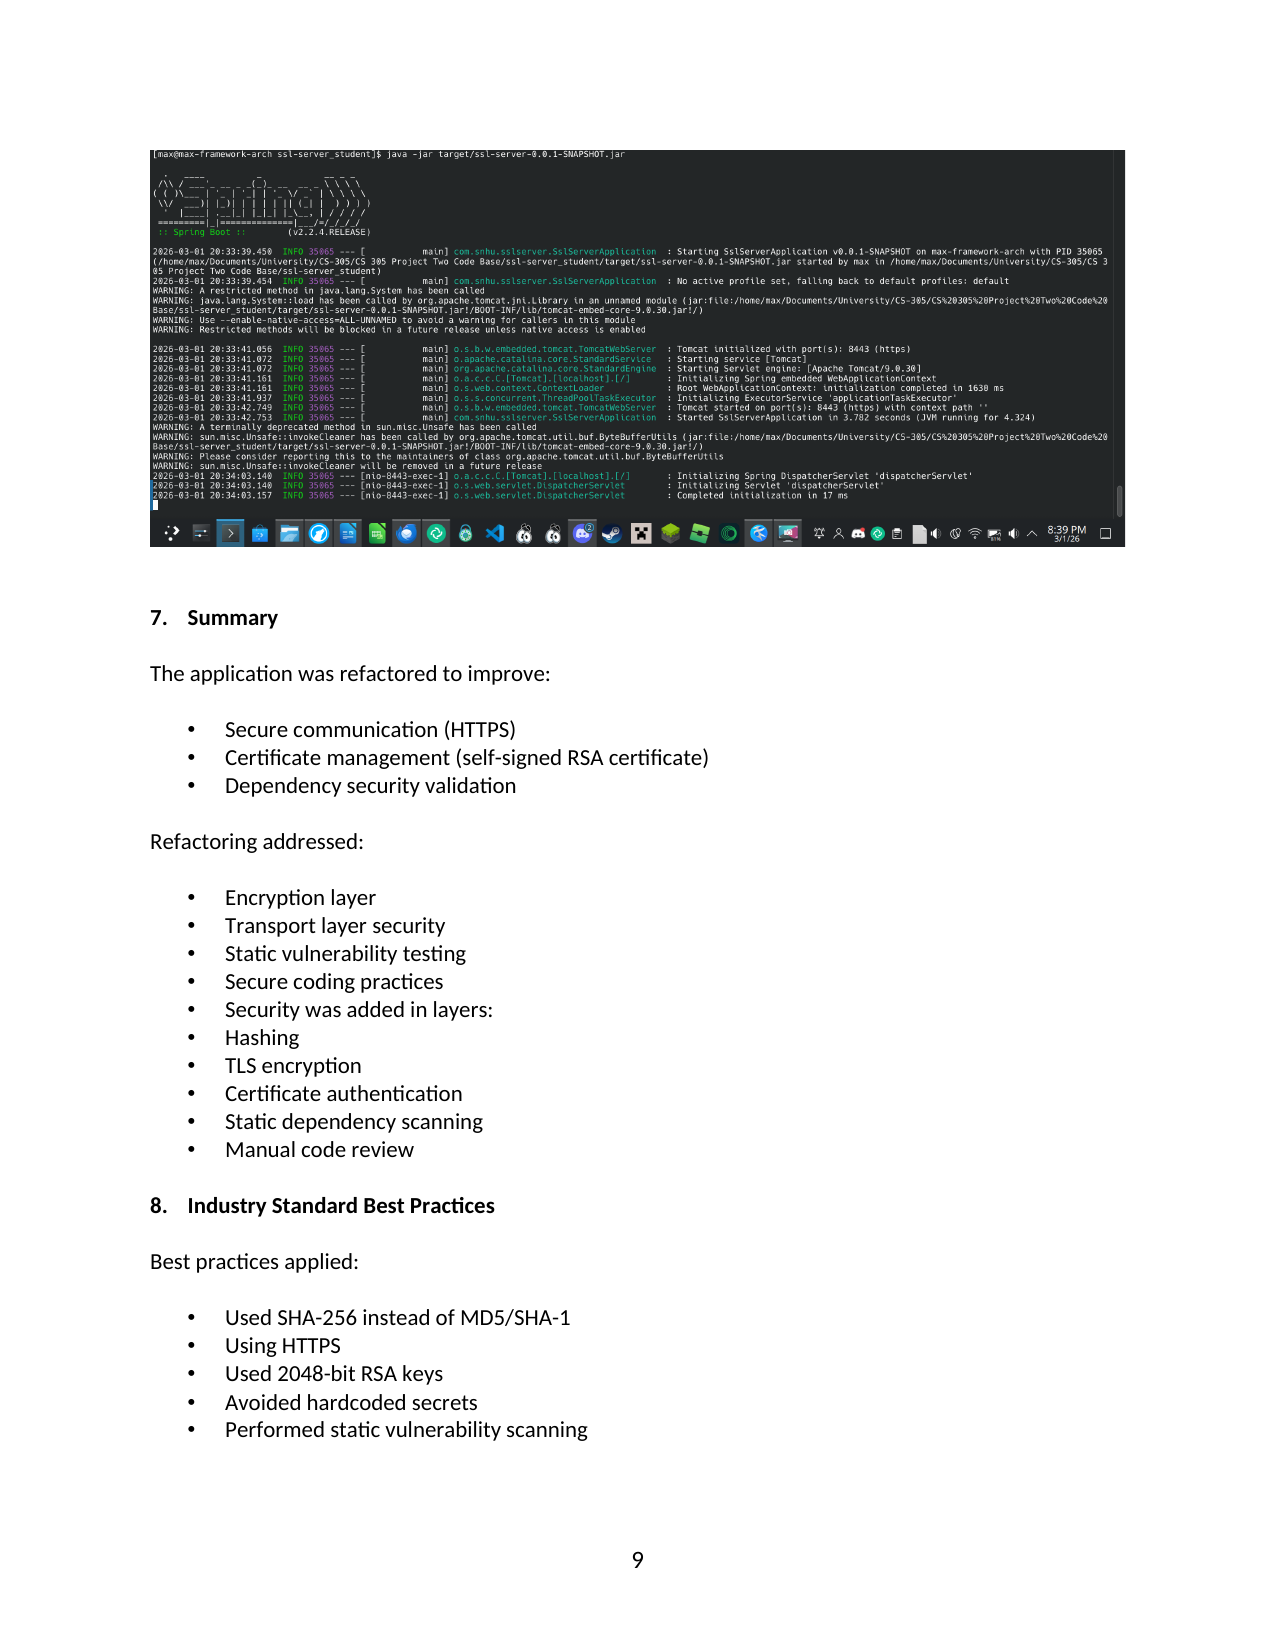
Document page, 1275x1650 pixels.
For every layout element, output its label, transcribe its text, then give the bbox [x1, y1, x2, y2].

list Avoided hardcoded secrets [187, 1388, 1125, 1416]
text Best practices applied: [150, 1247, 1125, 1276]
list Transport layer security [187, 911, 1125, 939]
list Encryption layer [187, 883, 1125, 911]
list Used SHA-256 instead of MD5/SHA-1 [187, 1303, 1125, 1332]
picture [150, 150, 1125, 547]
list TLS encryption [187, 1051, 1125, 1079]
subtitle Industry Standard Best Practices [150, 1191, 1125, 1219]
text The application was refactored to improve: [150, 659, 1125, 687]
list Static dependency scanning [187, 1107, 1125, 1135]
list Hashing [187, 1023, 1125, 1051]
list Certificate management (self-signed RSA certificate) [187, 743, 1125, 771]
list Using HTTPS [187, 1332, 1125, 1359]
list Certificate authentication [187, 1079, 1125, 1107]
list Performed static vulnerability scanning [187, 1416, 1125, 1444]
subtitle Summary [150, 603, 1125, 631]
list Manual code review [187, 1135, 1125, 1163]
list Static vulnerability testing [187, 939, 1125, 967]
list Secure coding practices [187, 967, 1125, 995]
list Secure communication (HTTPS) [187, 715, 1125, 743]
list Used 2048-bit RSA keys [187, 1359, 1125, 1388]
text Refactoring addressed: [150, 827, 1125, 855]
list Dependency security validation [187, 771, 1125, 799]
list Security was added in layers: [187, 995, 1125, 1023]
